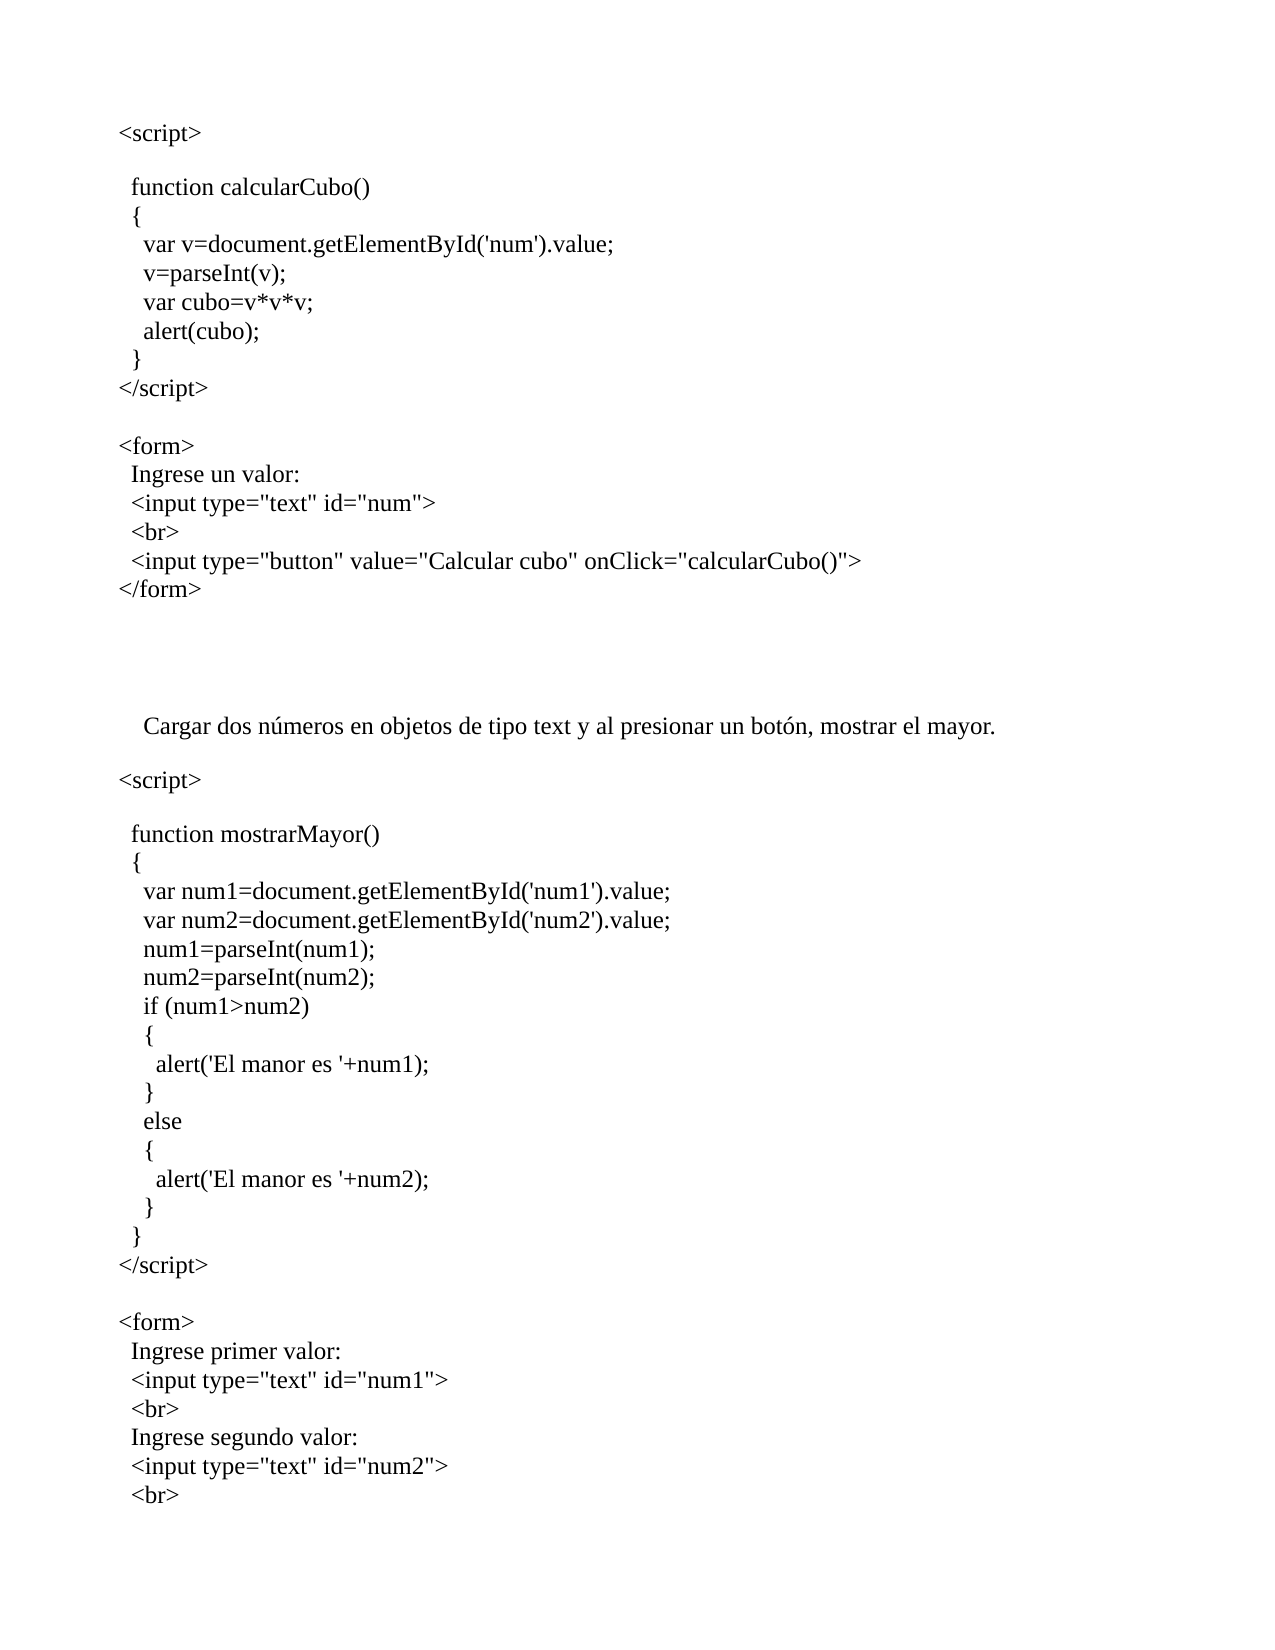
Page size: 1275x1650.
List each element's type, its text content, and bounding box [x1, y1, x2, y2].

text if (num1>num2) [118, 991, 1157, 1020]
text </script> [118, 373, 1157, 402]
text Ingrese segundo valor: [118, 1422, 1157, 1451]
text { [118, 1135, 1157, 1164]
text Ingrese primer valor: [118, 1336, 1157, 1365]
text <form> [118, 1307, 1157, 1336]
text function calcularCubo() [118, 172, 1157, 201]
text } [118, 1077, 1157, 1106]
text <script> [118, 118, 1157, 147]
text { [118, 847, 1157, 876]
text </script> [118, 1250, 1157, 1279]
text <form> [118, 431, 1157, 459]
text function mostrarMayor() [118, 819, 1157, 847]
text </form> [118, 574, 1157, 603]
text else [118, 1106, 1157, 1135]
text <script> [118, 765, 1157, 793]
text Cargar dos números en objetos de tipo text y al presionar un botón, mostrar el mayor. [118, 711, 1157, 740]
text } [118, 344, 1157, 373]
text } [118, 1221, 1157, 1250]
text alert('El manor es '+num2); [118, 1164, 1157, 1192]
text num1=parseInt(num1); [118, 934, 1157, 962]
text { [118, 201, 1157, 229]
text alert(cubo); [118, 316, 1157, 344]
text <br> [118, 1394, 1157, 1422]
text <input type="text" id="num"> [118, 488, 1157, 517]
text <br> [118, 1480, 1157, 1509]
text <br> [118, 517, 1157, 546]
text var num2=document.getElementById('num2').value; [118, 905, 1157, 934]
text alert('El manor es '+num1); [118, 1049, 1157, 1077]
text <input type="text" id="num2"> [118, 1451, 1157, 1480]
text <input type="button" value="Calcular cubo" onClick="calcularCubo()"> [118, 546, 1157, 574]
text v=parseInt(v); [118, 258, 1157, 287]
text <input type="text" id="num1"> [118, 1365, 1157, 1394]
text { [118, 1020, 1157, 1049]
text num2=parseInt(num2); [118, 962, 1157, 991]
text } [118, 1192, 1157, 1221]
text var v=document.getElementById('num').value; [118, 229, 1157, 258]
text var cubo=v*v*v; [118, 287, 1157, 316]
text Ingrese un valor: [118, 459, 1157, 488]
text var num1=document.getElementById('num1').value; [118, 876, 1157, 905]
